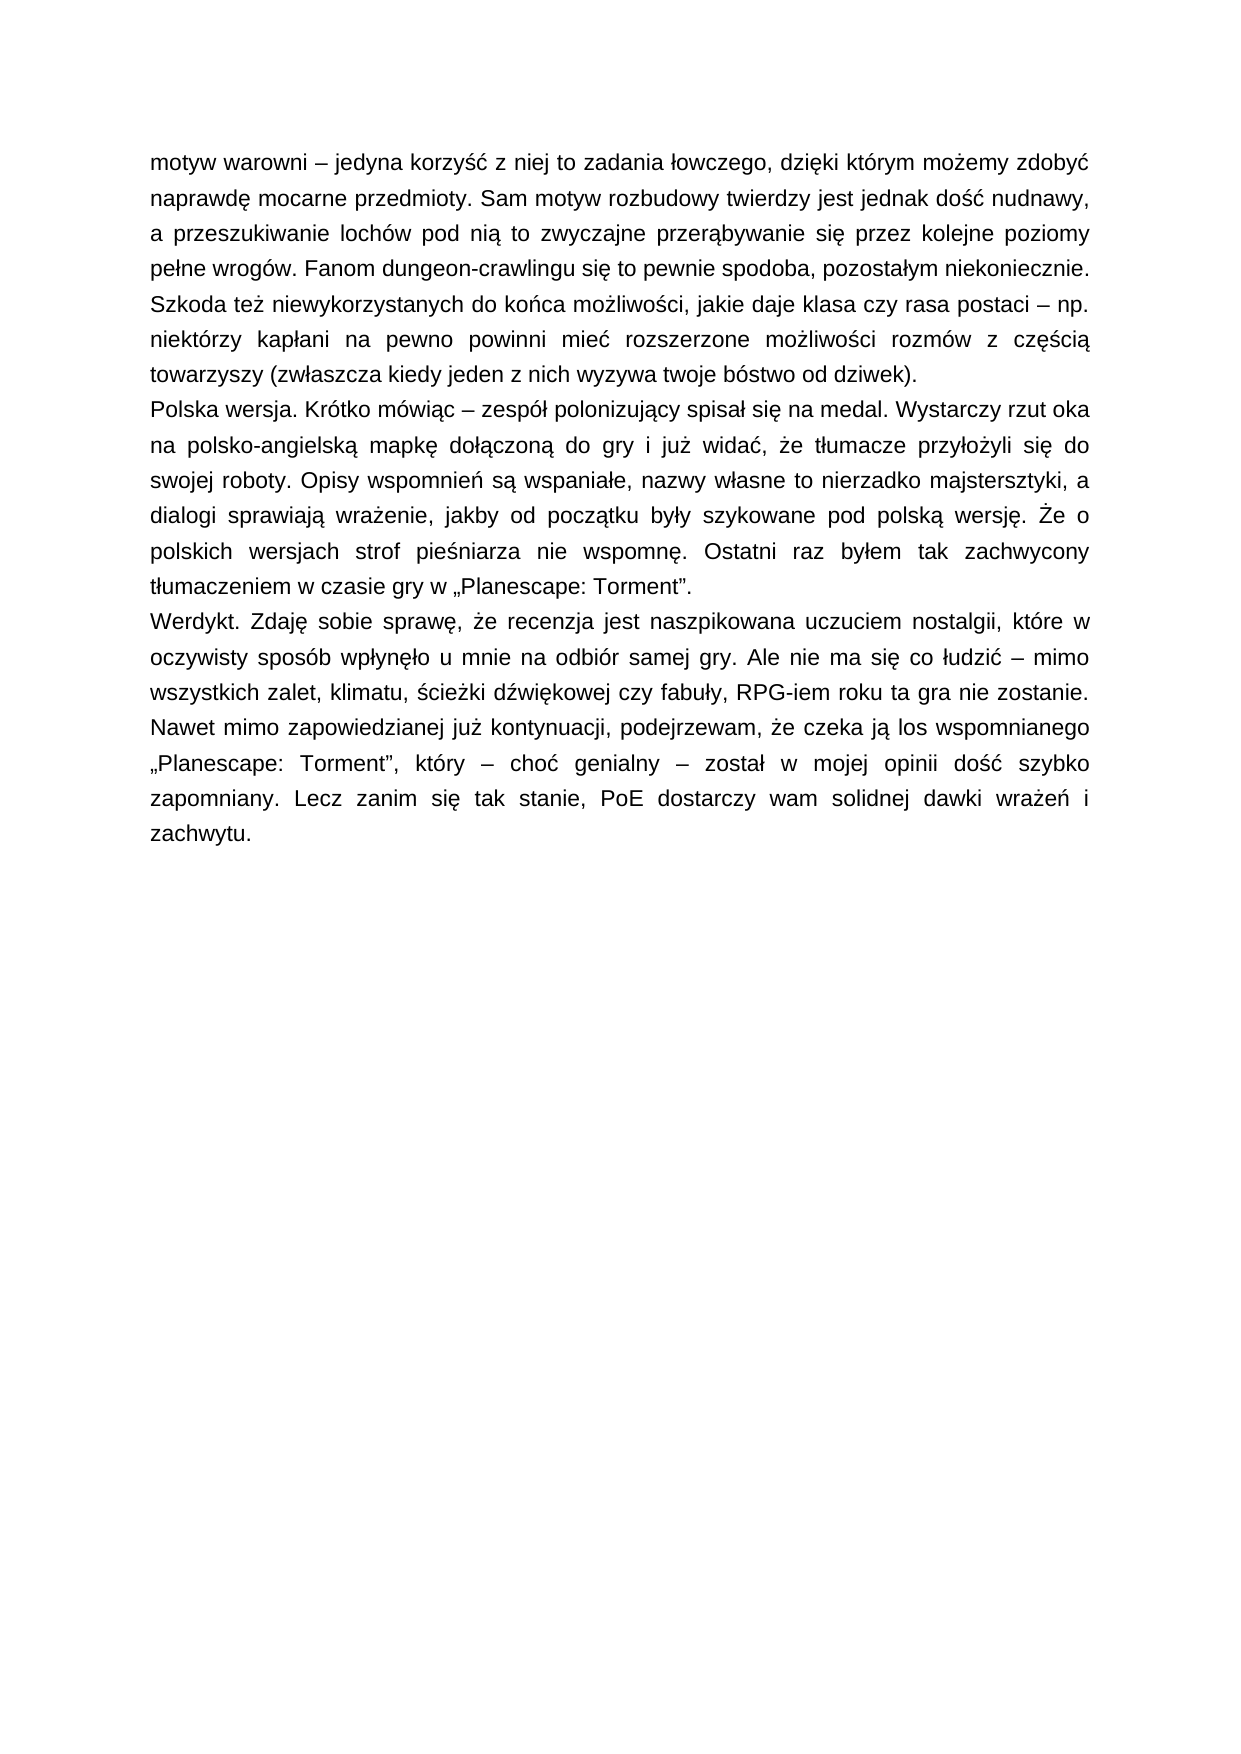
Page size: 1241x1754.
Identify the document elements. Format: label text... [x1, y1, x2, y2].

text Werdykt. Zdaję sobie sprawę, że recenzja jest naszpikowana uczuciem nostalgii, które w oczywisty sposób wpłynęło u mnie na odbiór samej gry. Ale nie ma się co łudzić – mimo wszystkich zalet, klimatu, ścieżki dźwiękowej czy fabuły, RPG-iem roku ta gra nie zostanie. Nawet mimo zapowiedzianej już kontynuacji, podejrzewam, że czeka ją los wspomnianego „Planescape: Torment”, który – choć genialny – został w mojej opinii dość szybko zapomniany. Lecz zanim się tak stanie, PoE dostarczy wam solidnej dawki wrażeń i zachwytu. [150, 609, 1091, 847]
text motyw warowni – jedyna korzyść z niej to zadania łowczego, dzięki którym możemy zdobyć naprawdę mocarne przedmioty. Sam motyw rozbudowy twierdzy jest jednak dość nudnawy, a przeszukiwanie lochów pod nią to zwyczajne przerąbywanie się przez kolejne poziomy pełne wrogów. Fanom dungeon-crawlingu się to pewnie spodoba, pozostałym niekoniecznie. Szkoda też niewykorzystanych do końca możliwości, jakie daje klasa czy rasa postaci – np. niektórzy kapłani na pewno powinni mieć rozszerzone możliwości rozmów z częścią towarzyszy (zwłaszcza kiedy jeden z nich wyzywa twoje bóstwo od dziwek). [150, 150, 1091, 387]
text Polska wersja. Krótko mówiąc – zespół polonizujący spisał się na medal. Wystarczy rzut oka na polsko-angielską mapkę dołączoną do gry i już widać, że tłumacze przyłożyli się do swojej roboty. Opisy wspomnień są wspaniałe, nazwy własne to nierzadko majstersztyki, a dialogi sprawiają wrażenie, jakby od początku były szykowane pod polską wersję. Że o polskich wersjach strof pieśniarza nie wspomnę. Ostatni raz byłem tak zachwycony tłumaczeniem w czasie gry w „Planescape: Torment”. [150, 397, 1091, 599]
